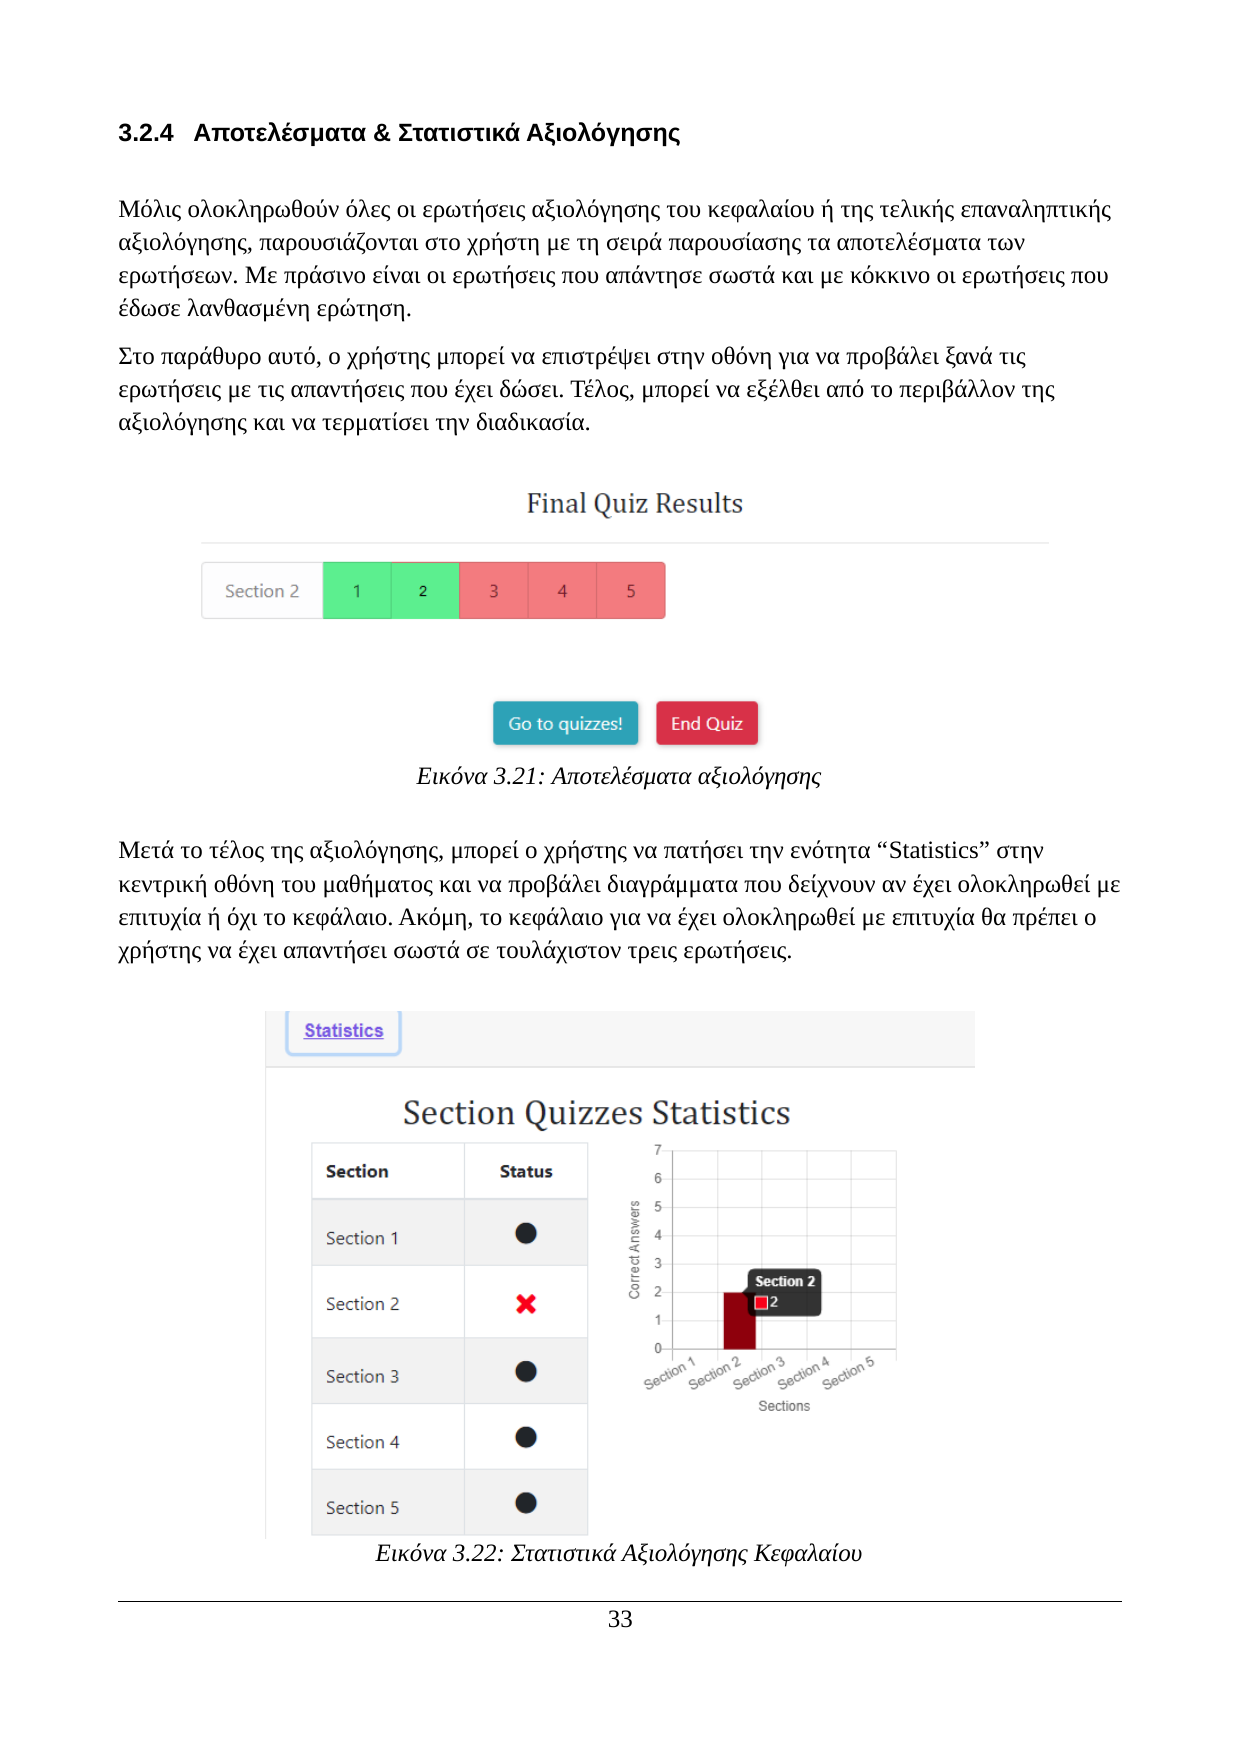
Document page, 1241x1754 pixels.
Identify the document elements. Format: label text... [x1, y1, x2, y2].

picture [191, 467, 1049, 762]
text Στο παράθυρο αυτό, ο χρήστης μπορεί να επιστρέψει στην οθόνη για να προβάλει ξανά τις ερωτήσεις με τις απαντήσεις που έχει δώσει. Τέλος, μπορεί να εξέλθει από το περιβάλλον της αξιολόγησης και να τερματίσει την διαδικασία. [118, 341, 1122, 436]
picture [265, 1011, 975, 1539]
text Εικόνα 3.22: Στατιστικά Αξιολόγησης Κεφαλαίου [265, 1539, 975, 1567]
text Μόλις ολοκληρωθούν όλες οι ερωτήσεις αξιολόγησης του κεφαλαίου ή της τελικής επαναληπτικής αξιολόγησης, παρουσιάζονται στο χρήστη με τη σειρά παρουσίασης τα αποτελέσματα των ερωτήσεων. Με πράσινο είναι οι ερωτήσεις που απάντησε σωστά και με κόκκινο οι ερωτήσεις που έδωσε λανθασμένη ερώτηση. [118, 194, 1122, 322]
text Εικόνα 3.21: Αποτελέσματα αξιολόγησης [191, 762, 1049, 790]
text Μετά το τέλος της αξιολόγησης, μπορεί ο χρήστης να πατήσει την ενότητα “Statistics” στην κεντρική οθόνη του μαθήματος και να προβάλει διαγράμματα που δείχνουν αν έχει ολοκληρωθεί με επιτυχία ή όχι το κεφάλαιο. Ακόμη, το κεφάλαιο για να έχει ολοκληρωθεί με επιτυχία θα πρέπει ο χρήστης να έχει απαντήσει σωστά σε τουλάχιστον τρεις ερωτήσεις. [118, 836, 1122, 963]
subtitle Αποτελέσματα & Στατιστικά Αξιολόγησης [118, 118, 1122, 147]
